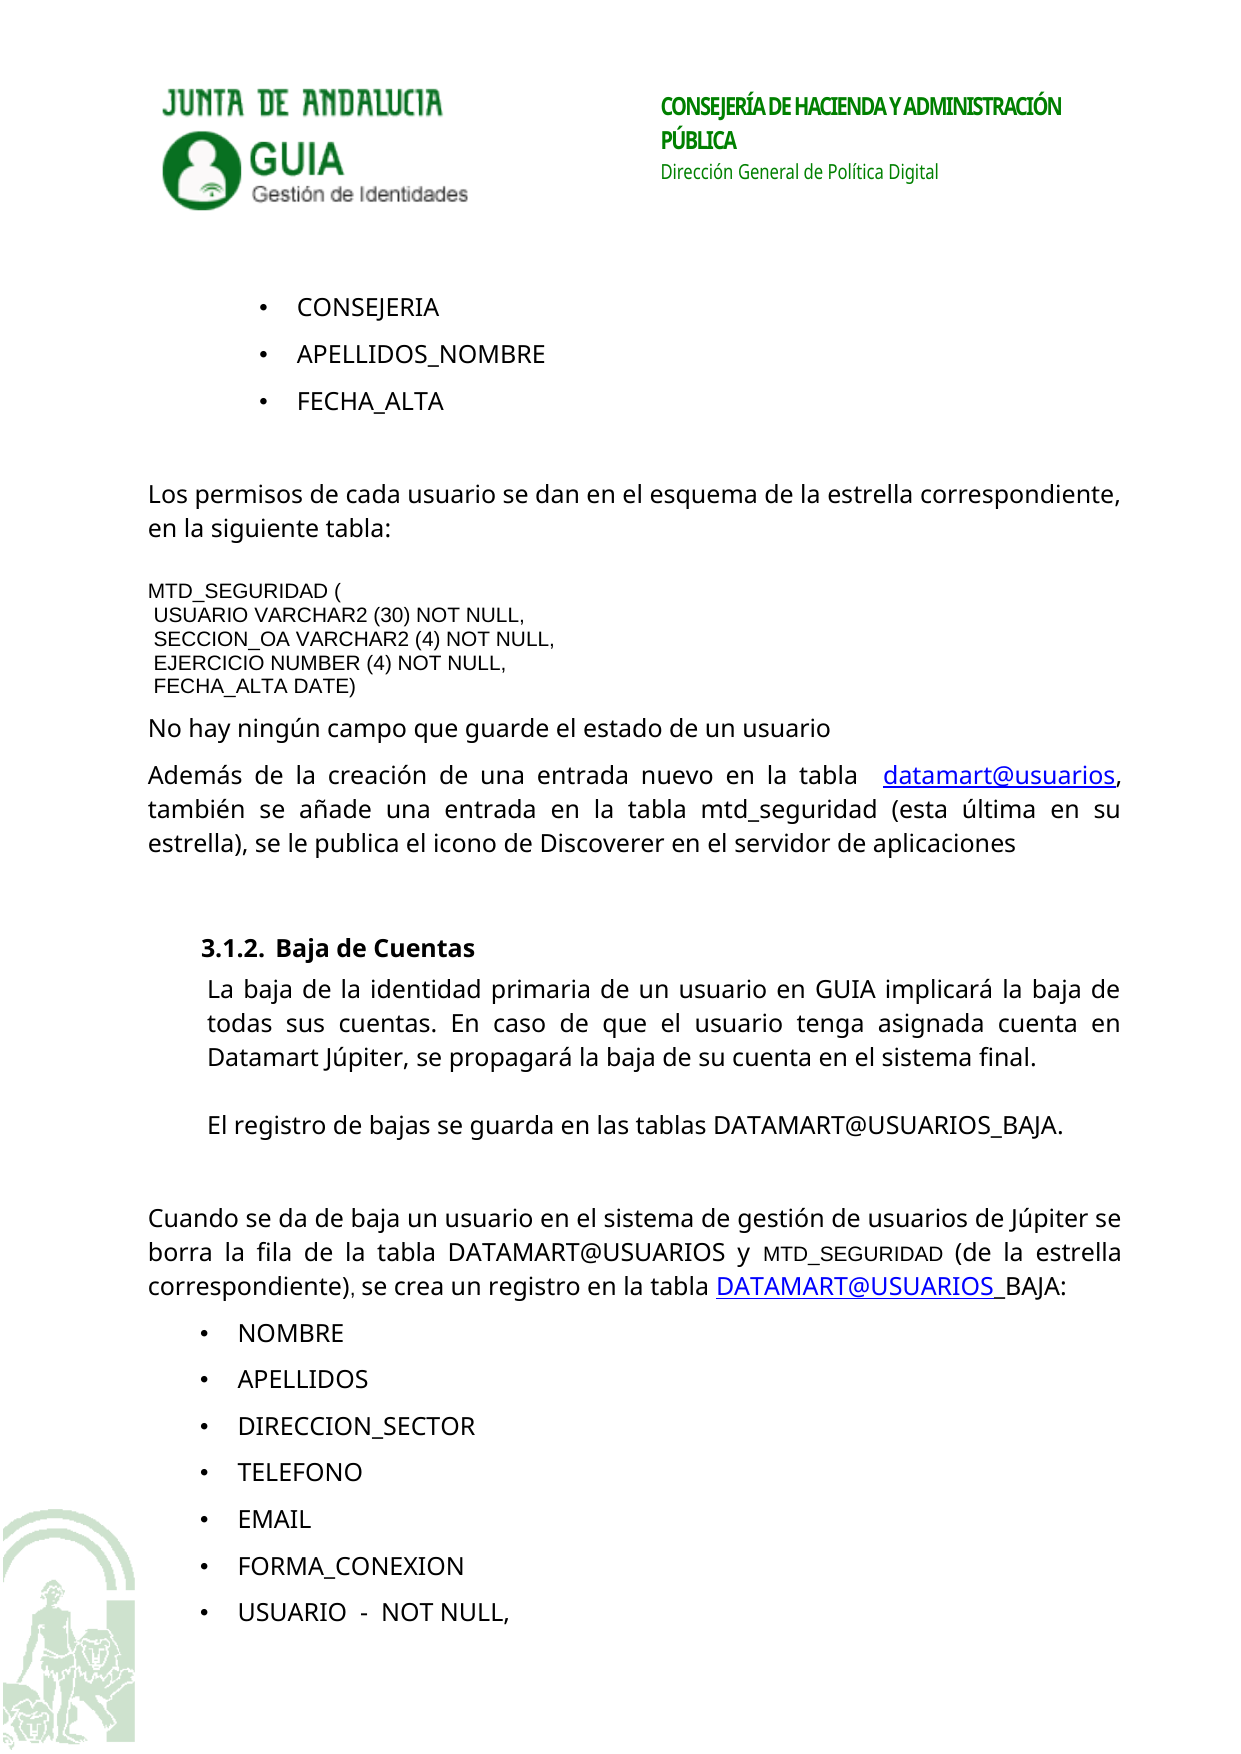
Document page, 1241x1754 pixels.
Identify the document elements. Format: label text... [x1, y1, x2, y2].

text MTD_SEGURIDAD ( USUARIO VARCHAR2 (30) NOT NULL, SECCION_OA VARCHAR2 (4) NOT NULL, EJERCICIO NUMBER (4) NOT NULL, FECHA_ALTA DATE) [148, 578, 1122, 698]
text Cuando se da de baja un usuario en el sistema de gestión de usuarios de Júpiter se borra la fila de la tabla DATAMART@USUARIOS y MTD_SEGURIDAD (de la estrella correspondiente), se crea un registro en la tabla DATAMART@USUARIOS_BAJA: [148, 1201, 1122, 1303]
list USUARIO - NOT NULL, [200, 1595, 1122, 1629]
picture [147, 82, 498, 225]
picture [3, 1508, 136, 1750]
text Los permisos de cada usuario se dan en el esquema de la estrella correspondiente, en la siguiente tabla: [148, 476, 1122, 544]
list EMAIL [200, 1502, 1122, 1536]
list FORMA_CONEXION [200, 1548, 1122, 1582]
text El registro de bajas se guarda en las tablas DATAMART@USUARIOS_BAJA. [207, 1108, 1122, 1142]
list APELLIDOS [200, 1362, 1122, 1396]
text No hay ningún campo que guarde el estado de un usuario [148, 711, 1122, 745]
text La baja de la identidad primaria de un usuario en GUIA implicará la baja de todas sus cuentas. En caso de que el usuario tenga asignada cuenta en Datamart Júpiter, se propagará la baja de su cuenta en el sistema final. [207, 971, 1122, 1073]
list APELLIDOS_NOMBRE [259, 337, 1122, 371]
list TELEFONO [200, 1455, 1122, 1489]
text Además de la creación de una entrada nuevo en la tabla datamart@usuarios, también se añade una entrada en la tabla mtd_seguridad (esta última en su estrella), se le publica el icono de Discoverer en el servidor de aplicaciones [148, 757, 1122, 859]
list FECHA_ALTA [259, 383, 1122, 417]
list CONSEJERIA [259, 290, 1122, 324]
subtitle Baja de Cuentas [201, 931, 1122, 965]
list NOMBRE [200, 1315, 1122, 1349]
list DIRECCION_SECTOR [200, 1408, 1122, 1443]
